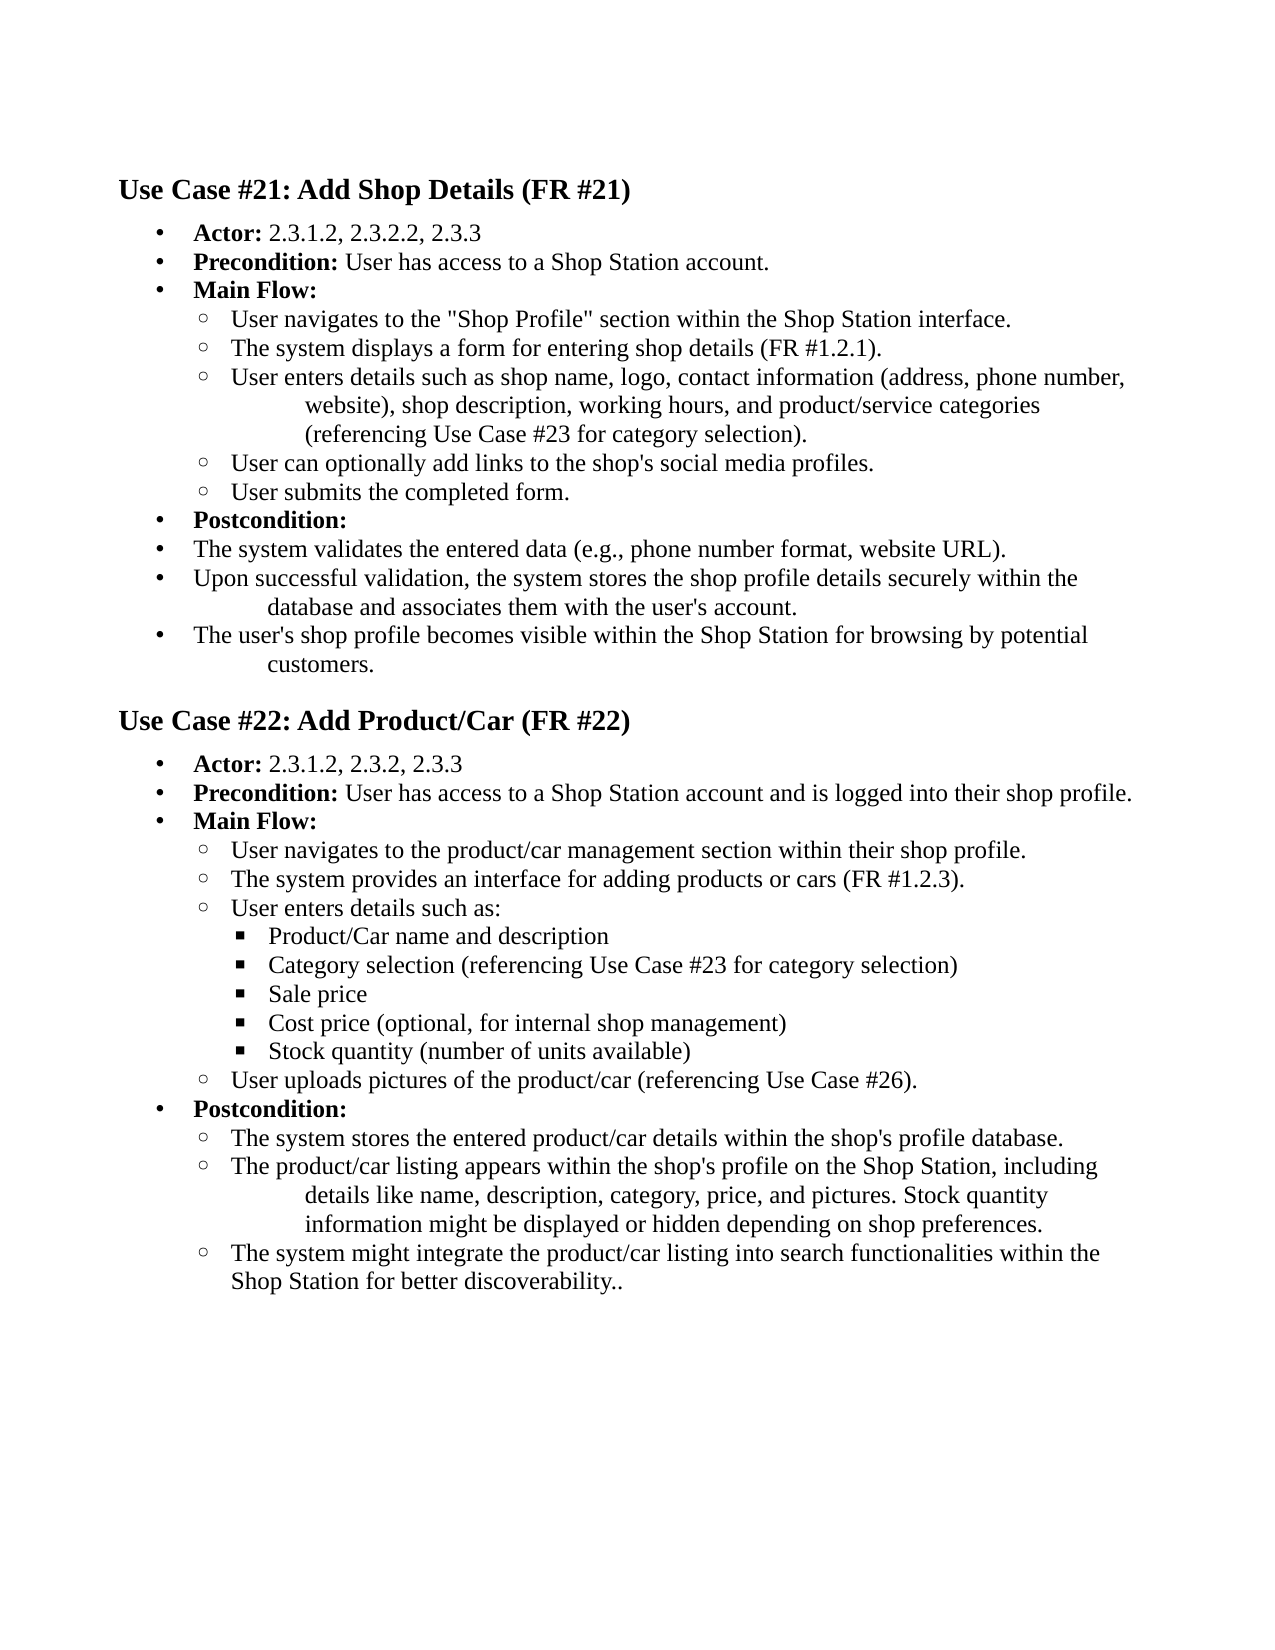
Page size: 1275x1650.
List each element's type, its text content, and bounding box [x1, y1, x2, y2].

list User can optionally add links to the shop's social media profiles. [193, 448, 1157, 477]
list User navigates to the "Shop Profile" section within the Shop Station interface. [193, 304, 1157, 333]
list The system displays a form for entering shop details (FR #1.2.1). [193, 333, 1157, 362]
list User submits the completed form. [193, 477, 1157, 505]
list Precondition: User has access to a Shop Station account. [156, 247, 1157, 275]
list User enters details such as shop name, logo, contact information (address, phone number, website), shop description, working hours, and product/service categories (referencing Use Case #23 for category selection). [193, 362, 1157, 448]
list Cost price (optional, for internal shop management) [231, 1008, 1157, 1036]
list Actor: 2.3.1.2, 2.3.2.2, 2.3.3 [156, 218, 1157, 247]
list The system validates the entered data (e.g., phone number format, website URL). [156, 534, 1157, 563]
list Main Flow: [156, 275, 1157, 304]
list The system might integrate the product/car listing into search functionalities within the Shop Station for better discoverability.. [193, 1238, 1157, 1295]
list The system stores the entered product/car details within the shop's profile database. [193, 1123, 1157, 1151]
list The system provides an interface for adding products or cars (FR #1.2.3). [193, 864, 1157, 893]
list Sale price [231, 979, 1157, 1008]
list Product/Car name and description [231, 921, 1157, 950]
subtitle Use Case #22: Add Product/Car (FR #22) [118, 703, 1157, 736]
list User uploads pictures of the product/car (referencing Use Case #26). [193, 1065, 1157, 1094]
list User enters details such as: [193, 893, 1157, 921]
subtitle Use Case #21: Add Shop Details (FR #21) [118, 172, 1157, 205]
list Category selection (referencing Use Case #23 for category selection) [231, 950, 1157, 979]
list User navigates to the product/car management section within their shop profile. [193, 835, 1157, 864]
list The user's shop profile becomes visible within the Shop Station for browsing by potential customers. [156, 620, 1157, 678]
list Stock quantity (number of units available) [231, 1036, 1157, 1065]
list Precondition: User has access to a Shop Station account and is logged into their shop profile. [156, 778, 1157, 806]
list Postcondition: [156, 505, 1157, 534]
list Actor: 2.3.1.2, 2.3.2, 2.3.3 [156, 749, 1157, 778]
list Main Flow: [156, 806, 1157, 835]
list Upon successful validation, the system stores the shop profile details securely within the database and associates them with the user's account. [156, 563, 1157, 620]
list Postcondition: [156, 1094, 1157, 1123]
list The product/car listing appears within the shop's profile on the Shop Station, including details like name, description, category, price, and pictures. Stock quantity information might be displayed or hidden depending on shop preferences. [193, 1151, 1157, 1238]
